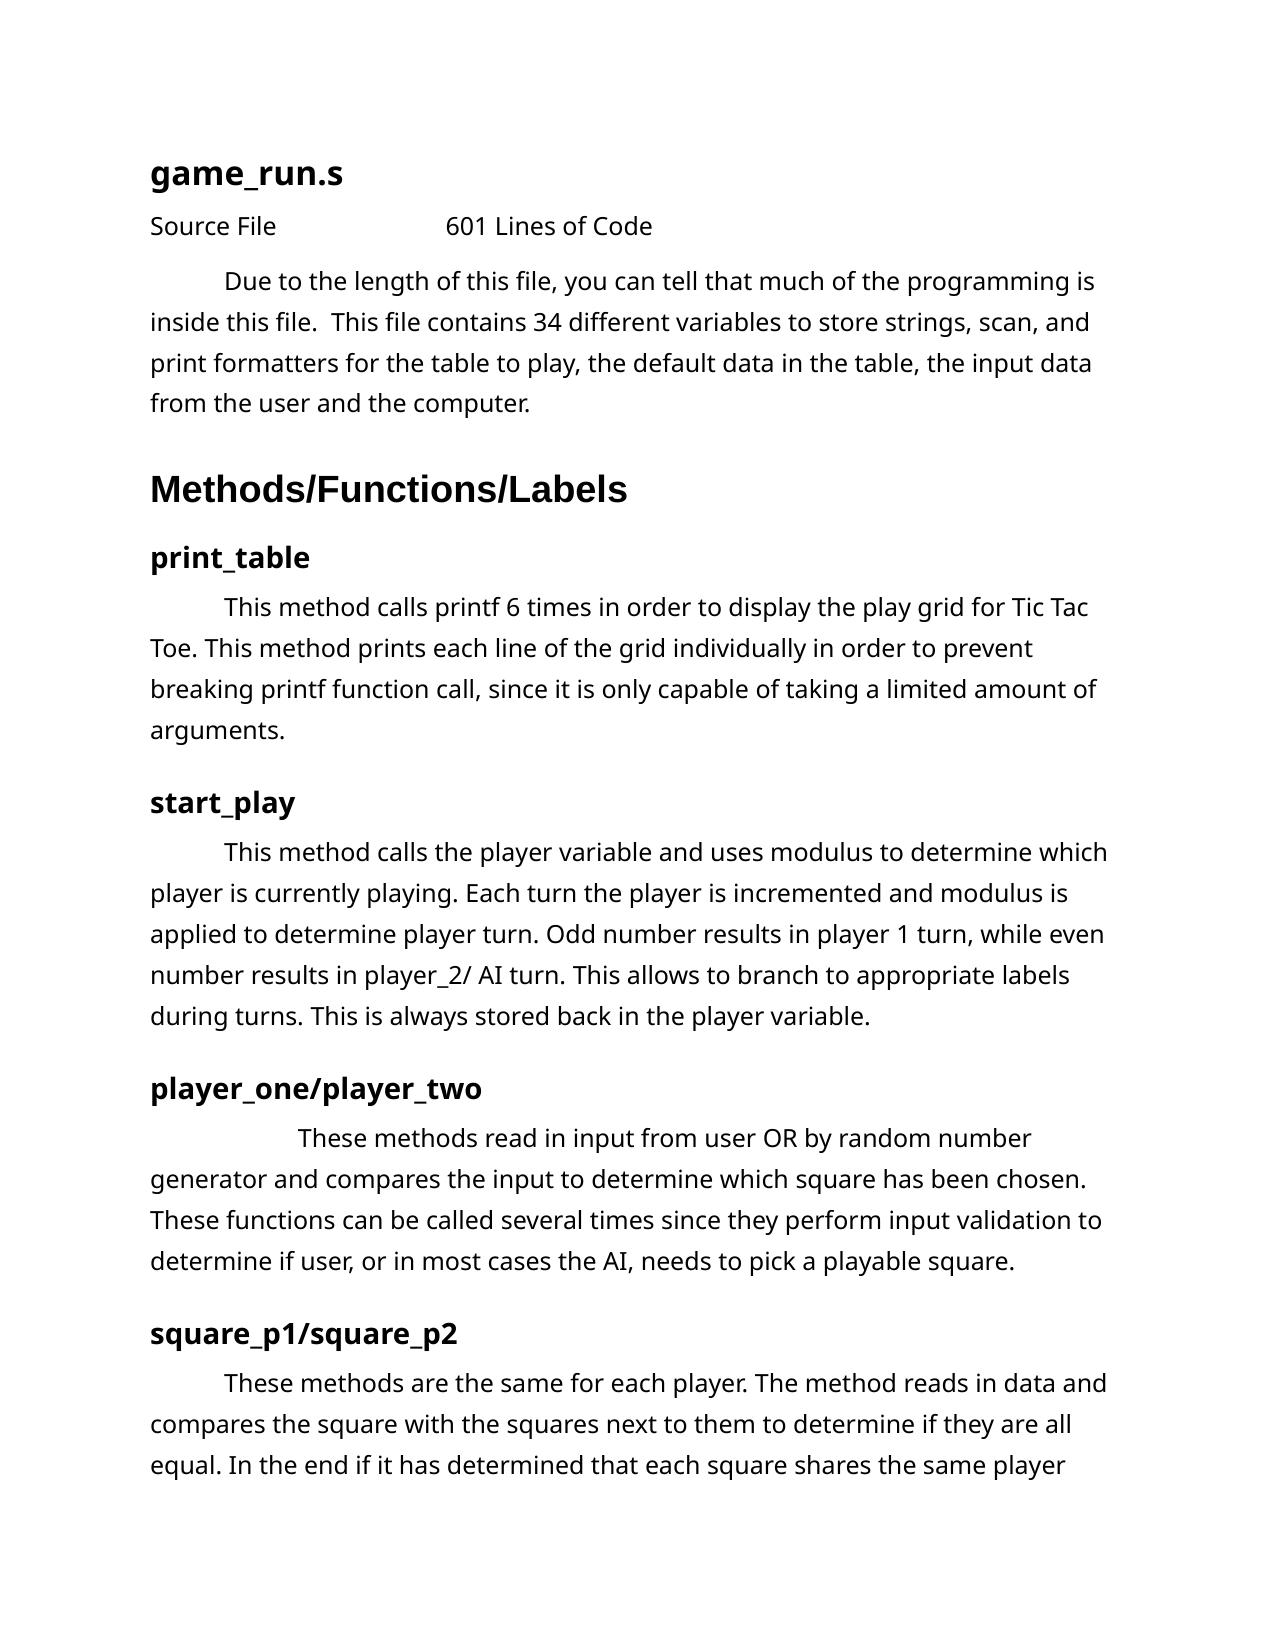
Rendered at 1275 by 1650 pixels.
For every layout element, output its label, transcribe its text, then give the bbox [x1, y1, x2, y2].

subtitle game_run.s [150, 150, 1125, 196]
text These methods read in input from user OR by random number generator and compares the input to determine which square has been chosen. These functions can be called several times since they perform input validation to determine if user, or in most cases the AI, needs to pick a playable square. [150, 1121, 1125, 1277]
subtitle player_one/player_two [150, 1068, 1125, 1108]
text This method calls the player variable and uses modulus to determine which player is currently playing. Each turn the player is incremented and modulus is applied to determine player turn. Odd number results in player 1 turn, while even number results in player_2/ AI turn. This allows to branch to appropriate labels during turns. This is always stored back in the player variable. [150, 835, 1125, 1032]
subtitle start_play [150, 782, 1125, 822]
text These methods are the same for each player. The method reads in data and compares the square with the squares next to them to determine if they are all equal. In the end if it has determined that each square shares the same player [150, 1366, 1125, 1481]
text Source File 601 Lines of Code [150, 208, 1125, 242]
subtitle square_p1/square_p2 [150, 1313, 1125, 1353]
text Due to the length of this file, you can tell that much of the programming is inside this file. This file contains 34 different variables to store strings, scan, and print formatters for the table to play, the default data in the table, the input data from the user and the computer. [150, 264, 1125, 420]
subtitle print_table [150, 537, 1125, 577]
subtitle Methods/Functions/Labels [150, 467, 1125, 510]
text This method calls printf 6 times in order to display the play grid for Tic Tac Toe. This method prints each line of the grid individually in order to prevent breaking printf function call, since it is only capable of taking a limited amount of arguments. [150, 590, 1125, 746]
